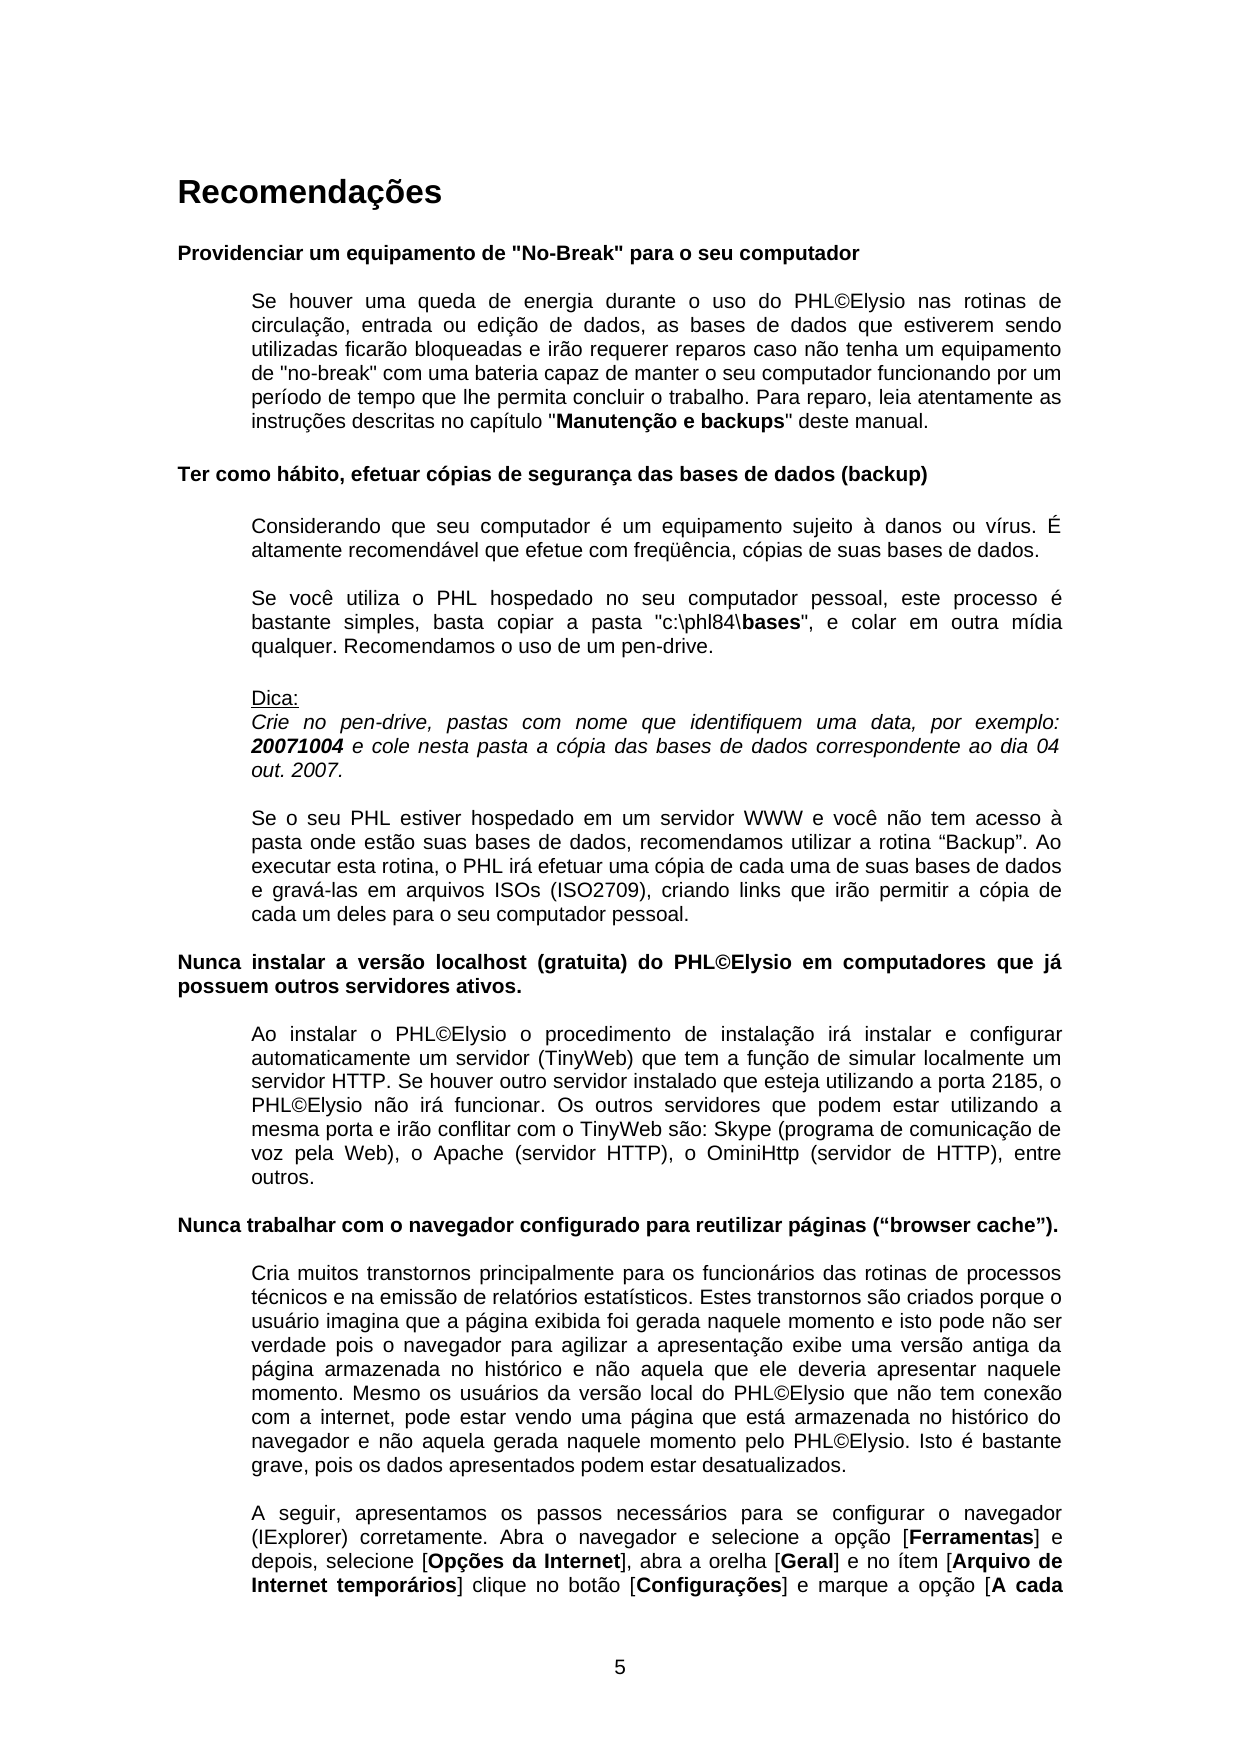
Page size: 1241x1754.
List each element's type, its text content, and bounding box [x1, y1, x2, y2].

text Se houver uma queda de energia durante o uso do PHL©Elysio nas rotinas de circulação, entrada ou edição de dados, as bases de dados que estiverem sendo utilizadas ficarão bloqueadas e irão requerer reparos caso não tenha um equipamento de "no-break" com uma bateria capaz de manter o seu computador funcionando por um período de tempo que lhe permita concluir o trabalho. Para reparo, leia atentamente as instruções descritas no capítulo "Manutenção e backups" deste manual. [251, 289, 1063, 433]
text Ter como hábito, efetuar cópias de segurança das bases de dados (backup) [177, 461, 1063, 485]
text Considerando que seu computador é um equipamento sujeito à danos ou vírus. É altamente recomendável que efetue com freqüência, cópias de suas bases de dados. [251, 514, 1063, 562]
text Crie no pen-drive, pastas com nome que identifiquem uma data, por exemplo: 20071004 e cole nesta pasta a cópia das bases de dados correspondente ao dia 04 out. 2007. [251, 710, 1063, 782]
text Providenciar um equipamento de "No-Break" para o seu computador [177, 241, 1063, 265]
subtitle Recomendações [177, 173, 1063, 211]
text A seguir, apresentamos os passos necessários para se configurar o navegador (IExplorer) corretamente. Abra o navegador e selecione a opção [Ferramentas] e depois, selecione [Opções da Internet], abra a orelha [Geral] e no ítem [Arquivo de Internet temporários] clique no botão [Configurações] e marque a opção [A cada [251, 1501, 1063, 1596]
text Se você utiliza o PHL hospedado no seu computador pessoal, este processo é bastante simples, basta copiar a pasta "c:\phl84\bases", e colar em outra mídia qualquer. Recomendamos o uso de um pen-drive. [251, 586, 1063, 657]
text Dica: [251, 686, 1063, 710]
text Cria muitos transtornos principalmente para os funcionários das rotinas de processos técnicos e na emissão de relatórios estatísticos. Estes transtornos são criados porque o usuário imagina que a página exibida foi gerada naquele momento e isto pode não ser verdade pois o navegador para agilizar a apresentação exibe uma versão antiga da página armazenada no histórico e não aquela que ele deveria apresentar naquele momento. Mesmo os usuários da versão local do PHL©Elysio que não tem conexão com a internet, pode estar vendo uma página que está armazenada no histórico do navegador e não aquela gerada naquele momento pelo PHL©Elysio. Isto é bastante grave, pois os dados apresentados podem estar desatualizados. [251, 1261, 1063, 1477]
text Se o seu PHL estiver hospedado em um servidor WWW e você não tem acesso à pasta onde estão suas bases de dados, recomendamos utilizar a rotina “Backup”. Ao executar esta rotina, o PHL irá efetuar uma cópia de cada uma de suas bases de dados e gravá-las em arquivos ISOs (ISO2709), criando links que irão permitir a cópia de cada um deles para o seu computador pessoal. [251, 806, 1063, 926]
text Nunca trabalhar com o navegador configurado para reutilizar páginas (“browser cache”). [177, 1213, 1063, 1237]
text Nunca instalar a versão localhost (gratuita) do PHL©Elysio em computadores que já possuem outros servidores ativos. [177, 949, 1063, 997]
text Ao instalar o PHL©Elysio o procedimento de instalação irá instalar e configurar automaticamente um servidor (TinyWeb) que tem a função de simular localmente um servidor HTTP. Se houver outro servidor instalado que esteja utilizando a porta 2185, o PHL©Elysio não irá funcionar. Os outros servidores que podem estar utilizando a mesma porta e irão conflitar com o TinyWeb são: Skype (programa de comunicação de voz pela Web), o Apache (servidor HTTP), o OminiHttp (servidor de HTTP), entre outros. [251, 1021, 1063, 1189]
